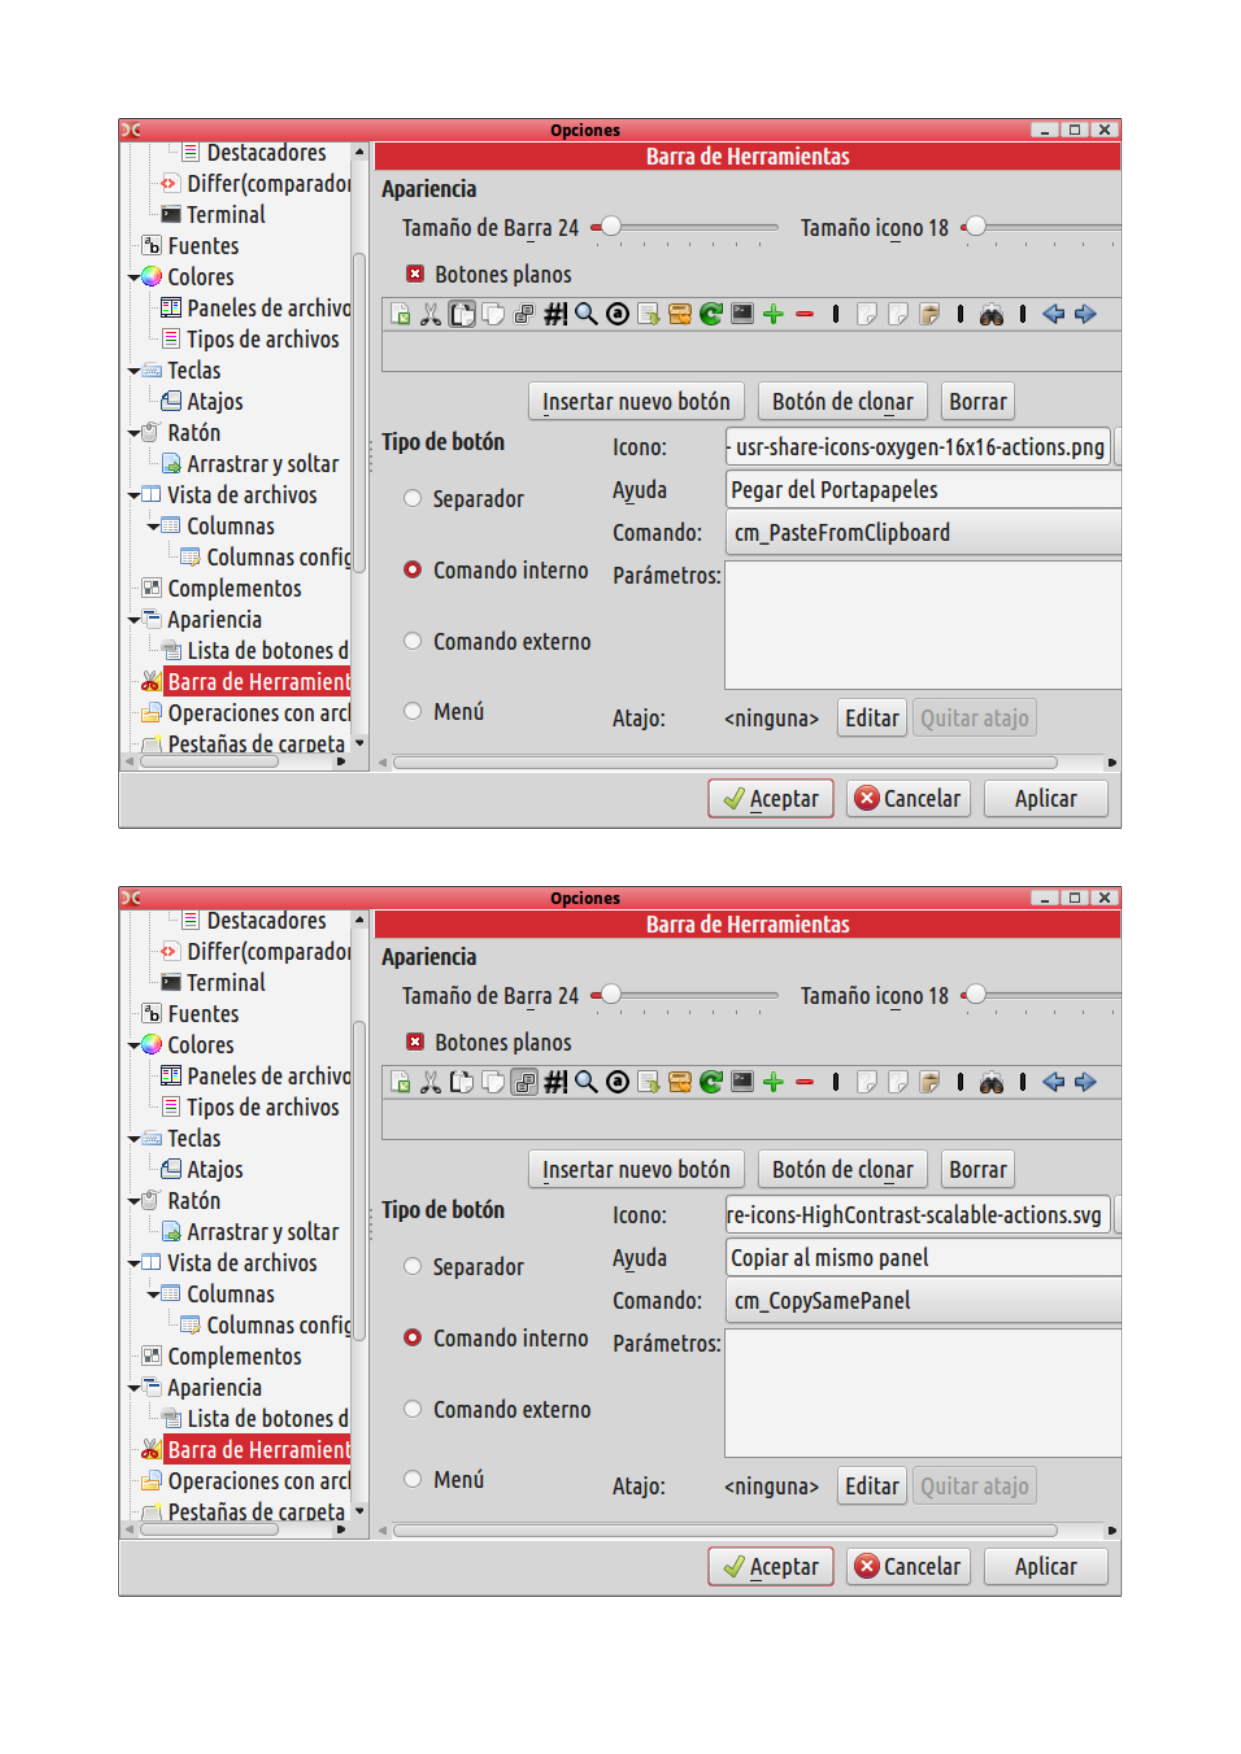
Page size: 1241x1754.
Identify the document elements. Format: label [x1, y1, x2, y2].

picture [118, 886, 1123, 1597]
picture [118, 118, 1123, 829]
